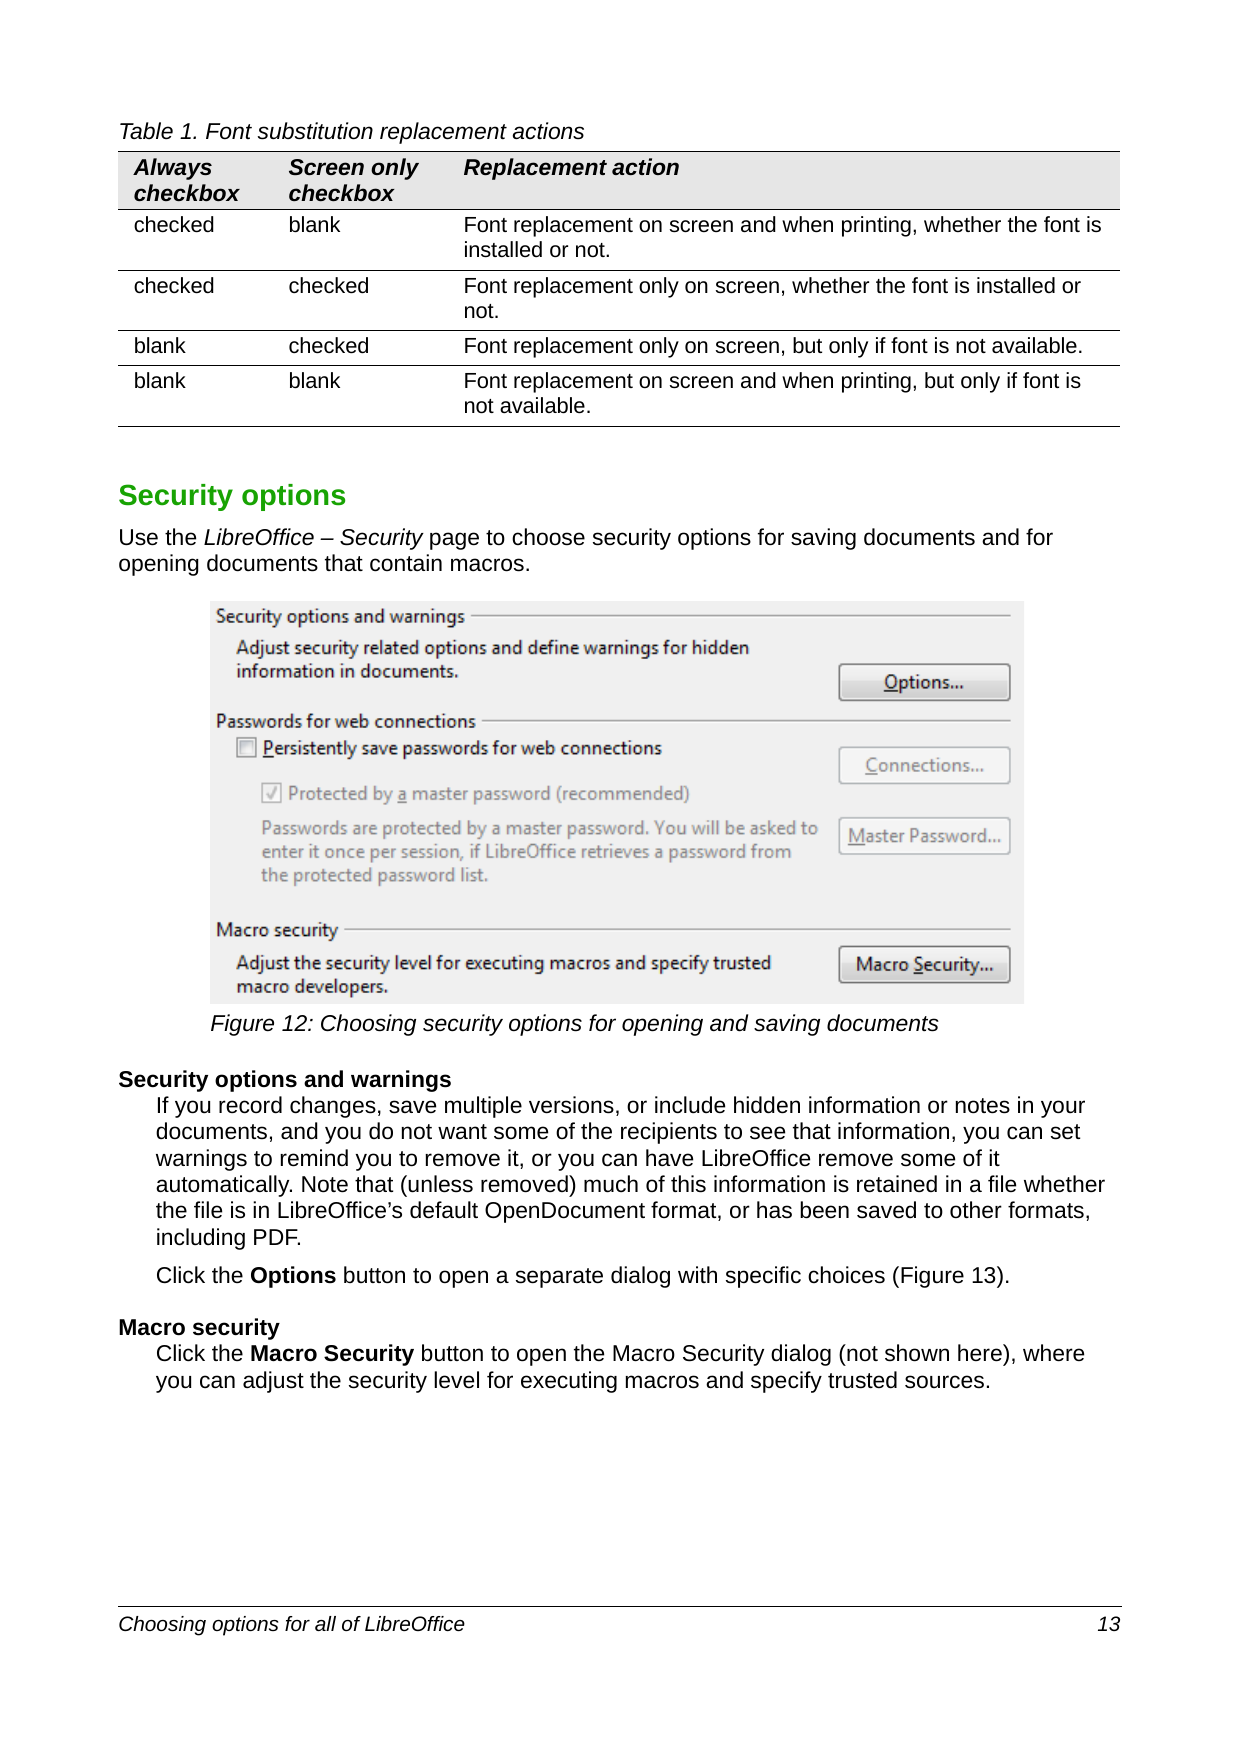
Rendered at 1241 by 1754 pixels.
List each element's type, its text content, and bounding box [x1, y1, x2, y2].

text Click the Options button to open a separate dialog with specific choices (Figure 13). [156, 1262, 1122, 1289]
text Click the Macro Security button to open the Macro Security dialog (not shown here), where you can adjust the security level for executing macros and specify trusted sources. [156, 1340, 1122, 1393]
table_header Replacement action [448, 152, 1120, 209]
text Table 1. Font substitution replacement actions [118, 118, 1122, 144]
table_cell blank [118, 331, 273, 365]
text If you record changes, save multiple versions, or include hidden information or notes in your documents, and you do not want some of the recipients to see that information, you can set warnings to remind you to remove it, or you can have LibreOffice remove some of it automatically. Note that (unless removed) much of this information is retained in a file whether the file is in LibreOffice’s default OpenDocument format, or has been saved to other formats, including PDF. [156, 1092, 1122, 1250]
text Security options and warnings [118, 1066, 1122, 1092]
table_header Screen only checkbox [273, 152, 448, 209]
subtitle Security options [118, 478, 1122, 512]
table_cell checked [118, 210, 273, 270]
table_cell checked [273, 271, 448, 330]
table_cell checked [118, 271, 273, 330]
table_header Always checkbox [118, 152, 273, 209]
text Macro security [118, 1314, 1122, 1340]
table_cell blank [118, 366, 273, 426]
table_cell checked [273, 331, 448, 365]
text Figure 12: Choosing security options for opening and saving documents [210, 1010, 1030, 1036]
table_cell Font replacement only on screen, whether the font is installed or not. [448, 271, 1120, 330]
table_cell blank [273, 366, 448, 426]
picture [210, 601, 1025, 1004]
table_cell Font replacement on screen and when printing, whether the font is installed or not. [448, 210, 1120, 270]
text Use the LibreOffice – Security page to choose security options for saving documents and for opening documents that contain macros. [118, 524, 1122, 577]
table_cell blank [273, 210, 448, 270]
table_cell Font replacement on screen and when printing, but only if font is not available. [448, 366, 1120, 426]
table_cell Font replacement only on screen, but only if font is not available. [448, 331, 1120, 365]
